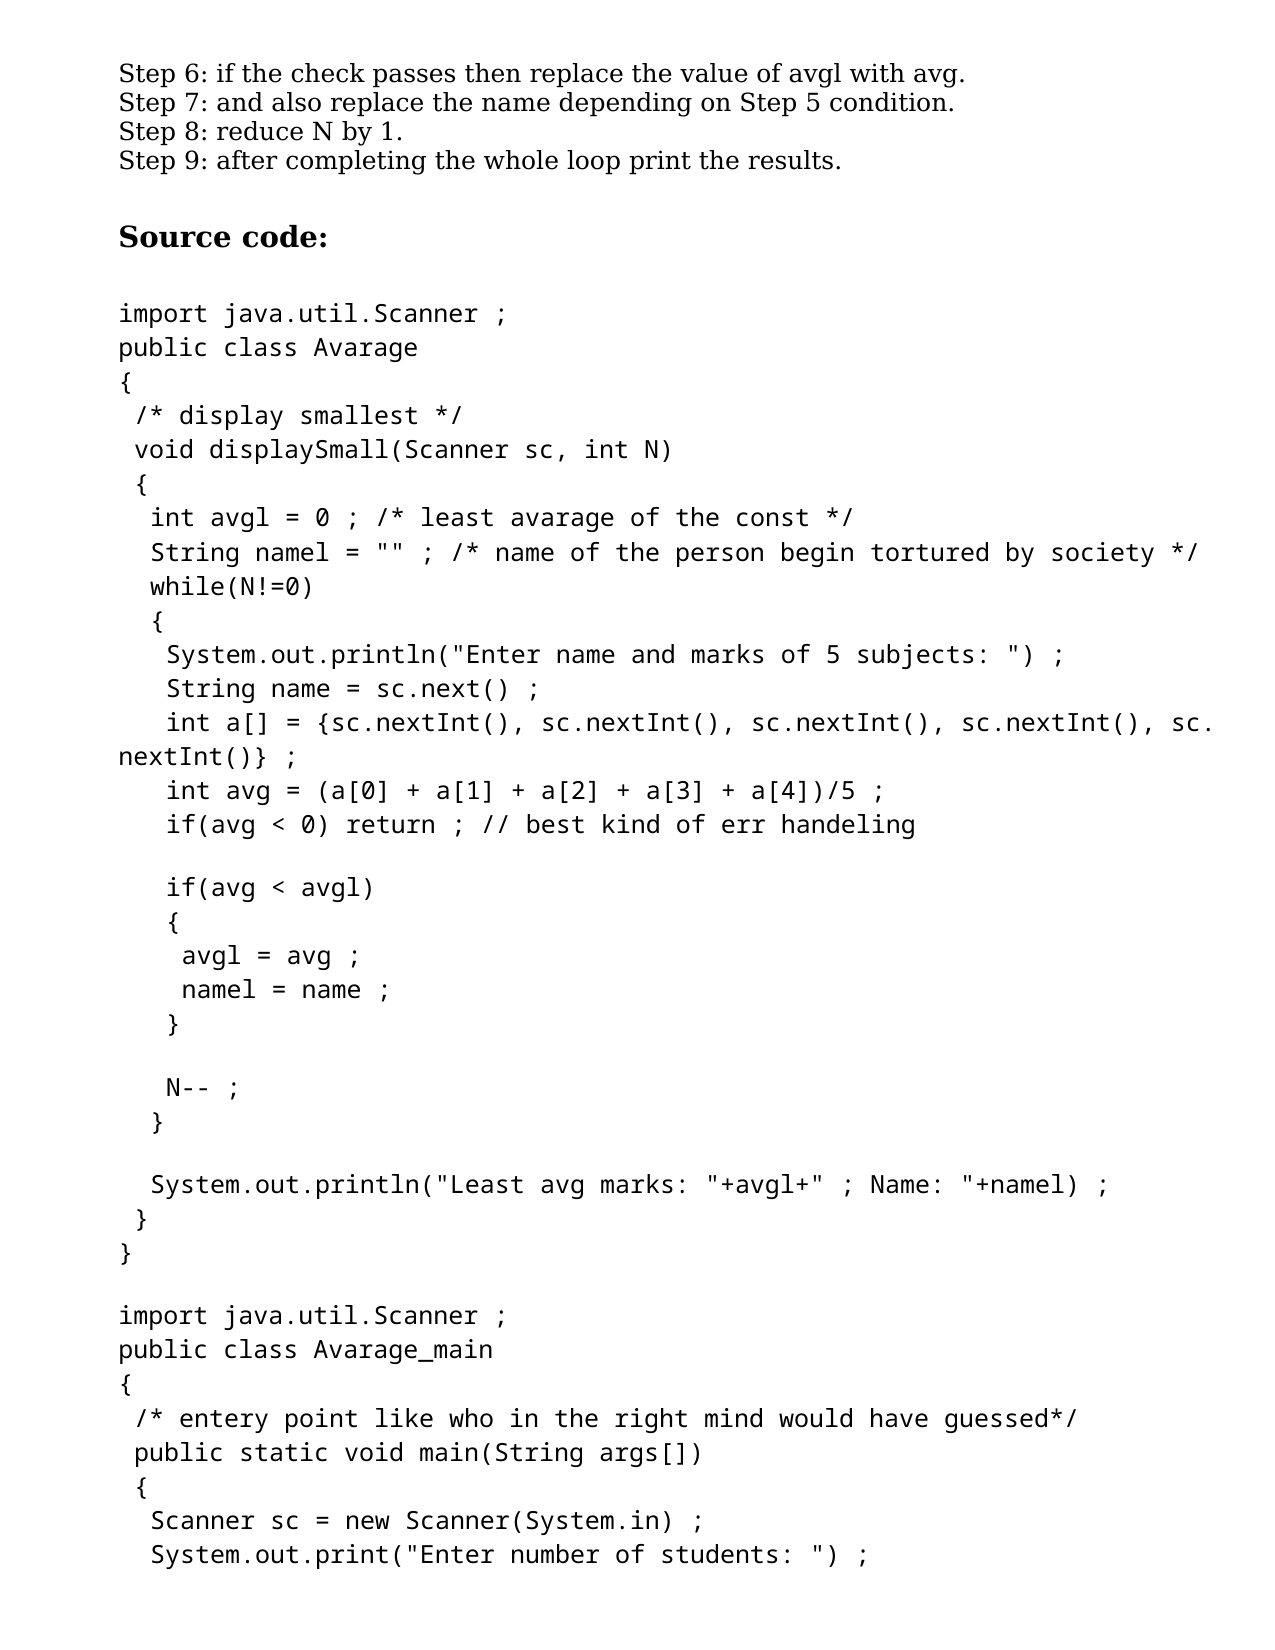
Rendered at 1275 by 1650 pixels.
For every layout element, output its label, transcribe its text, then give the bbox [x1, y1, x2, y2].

text import java.util.Scanner ; public class Avarage_main { /* entery point like who in the right mind would have guessed*/ public static void main(String args[]) { Scanner sc = new Scanner(System.in) ; System.out.print("Enter number of students: ") ; [118, 1269, 1216, 1571]
subtitle Source code: [118, 220, 1216, 254]
text Step 6: if the check passes then replace the value of avgl with avg. Step 7: and also replace the name depending on Step 5 condition. Step 8: reduce N by 1. Step 9: after completing the whole loop print the results. [118, 59, 1216, 176]
text import java.util.Scanner ; public class Avarage { /* display smallest */ void displaySmall(Scanner sc, int N) { int avgl = 0 ; /* least avarage of the const */ String namel = "" ; /* name of the person begin tortured by society */ while(N!=0) { System.out.println("Enter name and marks of 5 subjects: ") ; String name = sc.next() ; int a[] = {sc.nextInt(), sc.nextInt(), sc.nextInt(), sc.nextInt(), sc.nextInt()} ; int avg = (a[0] + a[1] + a[2] + a[3] + a[4])/5 ; if(avg < 0) return ; // best kind of err handeling if(avg < avgl) { avgl = avg ; namel = name ; } N-- ; } System.out.println("Least avg marks: "+avgl+" ; Name: "+namel) ; } } [118, 267, 1216, 1269]
